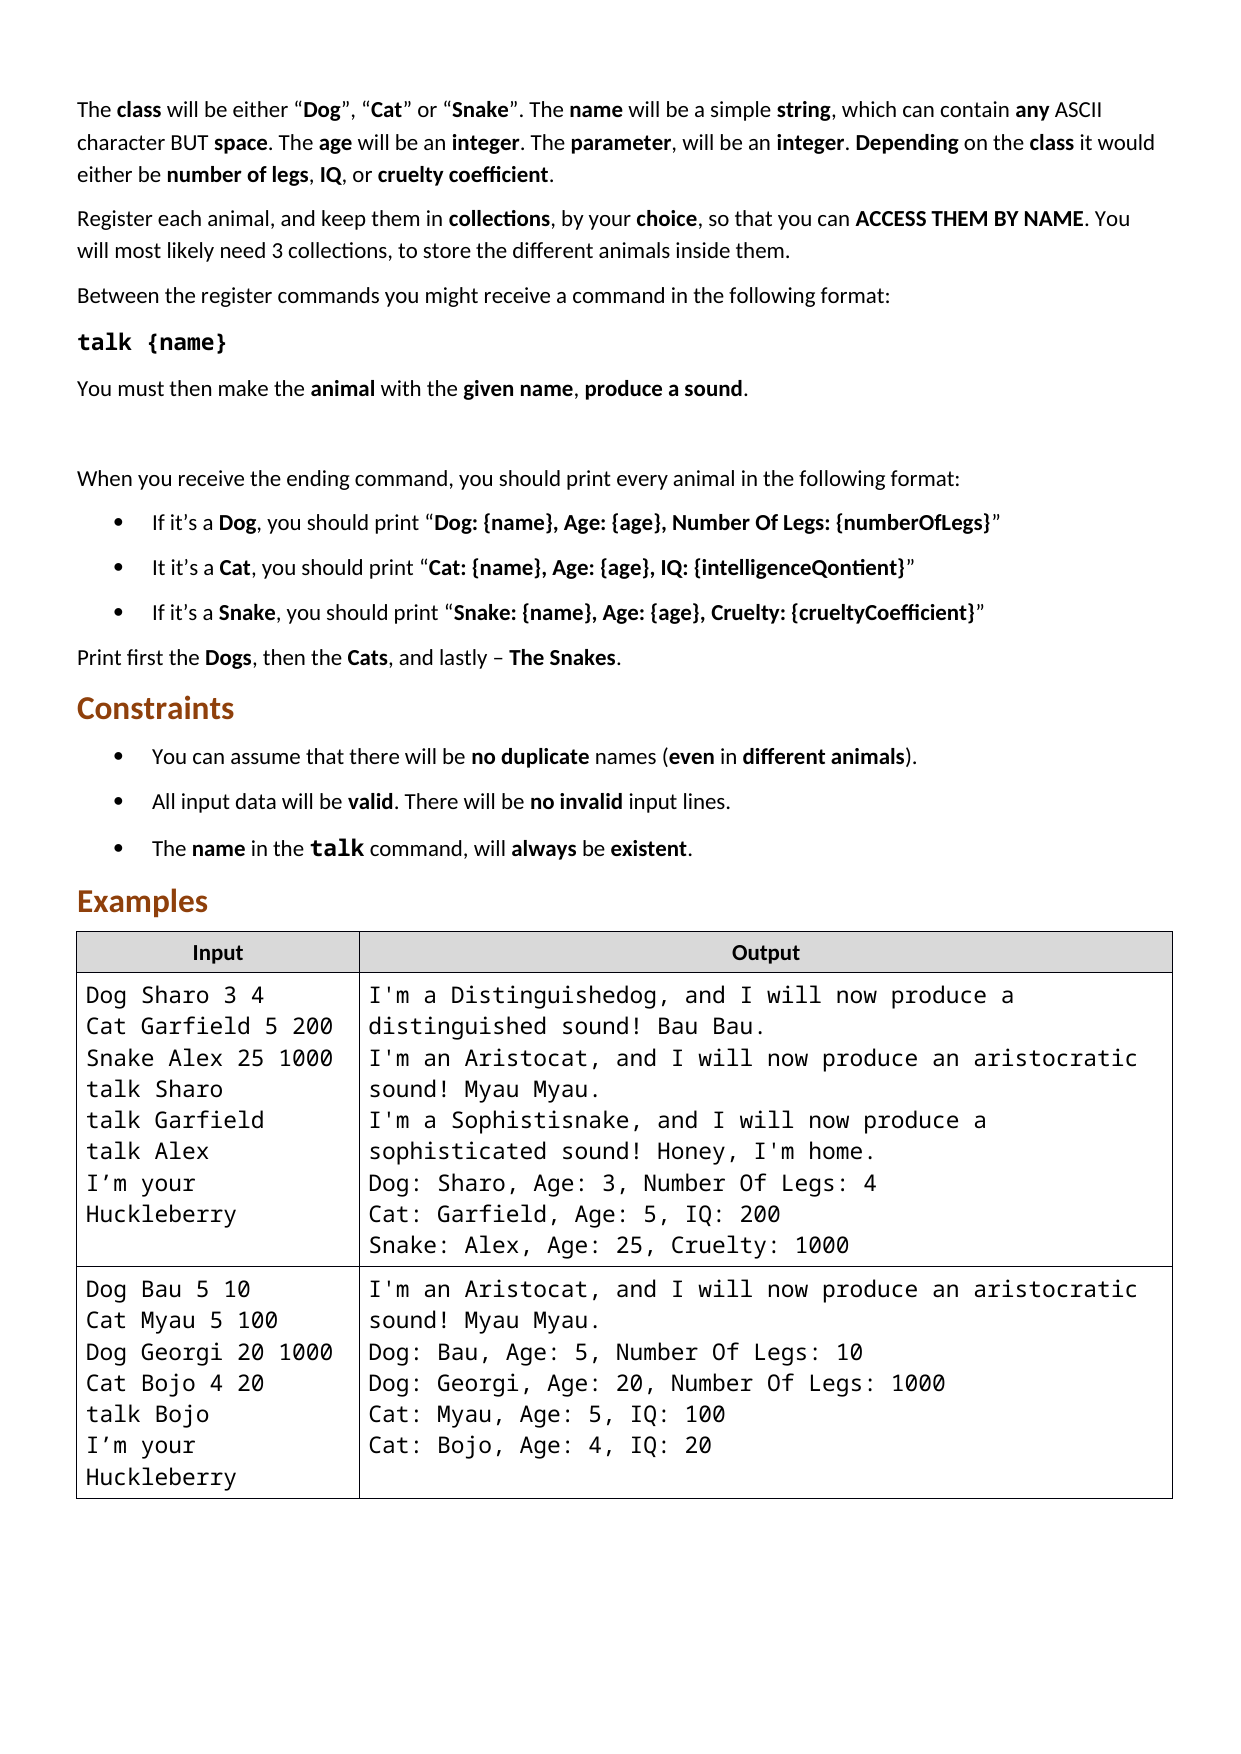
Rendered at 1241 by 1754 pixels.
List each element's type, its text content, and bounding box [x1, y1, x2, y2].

text Print first the Dogs, then the Cats, and lastly – The Snakes. [77, 643, 1163, 671]
list If it’s a Dog, you should print “Dog: {name}, Age: {age}, Number Of Legs: {numberOfLegs}” [114, 508, 1163, 537]
list All input data will be valid. There will be no invalid input lines. [114, 787, 1163, 815]
text Register each animal, and keep them in collections, by your choice, so that you can ACCESS THEM BY NAME. You will most likely need 3 collections, to store the different animals inside them. [77, 204, 1163, 265]
text The class will be either “Dog”, “Cat” or “Snake”. The name will be a simple string, which can contain any ASCII character BUT space. The age will be an integer. The parameter, will be an integer. Depending on the class it would either be number of legs, IQ, or cruelty coefficient. [77, 95, 1163, 188]
text Between the register commands you might receive a command in the following format: [77, 281, 1163, 309]
table_header Input [77, 932, 359, 972]
table_cell I'm a Distinguishedog, and I will now produce a distinguished sound! Bau Bau. I'm an Aristocat, and I will now produce an aristocratic sound! Myau Myau. I'm a Sophistisnake, and I will now produce a sophisticated sound! Honey, I'm home. Dog: Sharo, Age: 3, Number Of Legs: 4 Cat: Garfield, Age: 5, IQ: 200 Snake: Alex, Age: 25, Cruelty: 1000 [360, 973, 1172, 1266]
subtitle Constraints [77, 687, 1163, 728]
list You can assume that there will be no duplicate names (even in different animals). [114, 742, 1163, 770]
table_header Output [360, 932, 1172, 972]
text talk {name} [77, 326, 1163, 357]
subtitle Examples [77, 880, 1163, 921]
text You must then make the animal with the given name, produce a sound. [77, 374, 1163, 402]
list If it’s a Snake, you should print “Snake: {name}, Age: {age}, Cruelty: {crueltyCoefficient}” [114, 598, 1163, 626]
table_cell Dog Bau 5 10 Cat Myau 5 100 Dog Georgi 20 1000 Cat Bojo 4 20 talk Bojo I’m your Huckleberry [77, 1267, 359, 1498]
table_cell Dog Sharo 3 4 Cat Garfield 5 200 Snake Alex 25 1000 talk Sharo talk Garfield talk Alex I’m your Huckleberry [77, 973, 359, 1266]
table_cell I'm an Aristocat, and I will now produce an aristocratic sound! Myau Myau. Dog: Bau, Age: 5, Number Of Legs: 10 Dog: Georgi, Age: 20, Number Of Legs: 1000 Cat: Myau, Age: 5, IQ: 100 Cat: Bojo, Age: 4, IQ: 20 [360, 1267, 1172, 1498]
list The name in the talk command, will always be existent. [114, 832, 1163, 863]
list It it’s a Cat, you should print “Cat: {name}, Age: {age}, IQ: {intelligenceQontient}” [114, 553, 1163, 581]
text When you receive the ending command, you should print every animal in the following format: [77, 464, 1163, 492]
